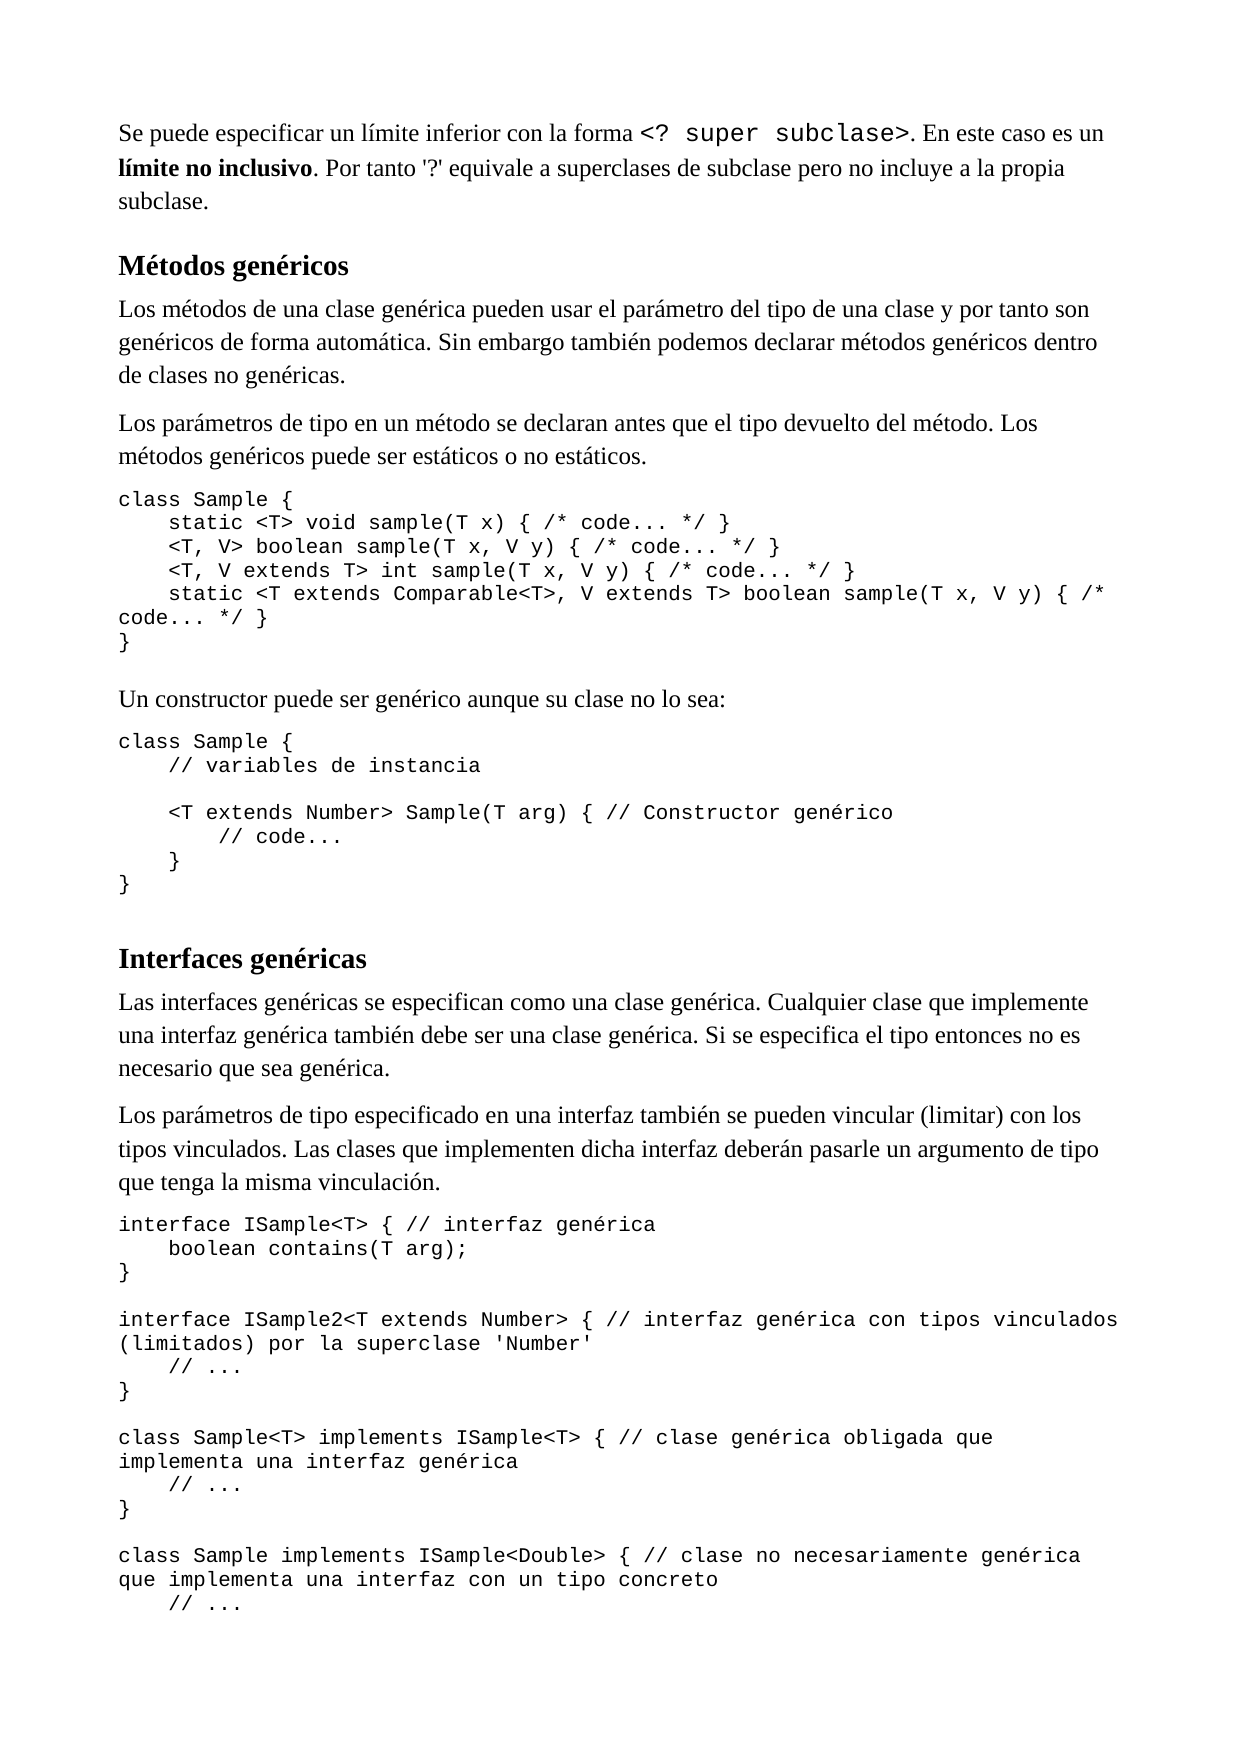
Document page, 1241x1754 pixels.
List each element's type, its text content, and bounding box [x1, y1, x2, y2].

text Los métodos de una clase genérica pueden usar el parámetro del tipo de una clase y por tanto son genéricos de forma automática. Sin embargo también podemos declarar métodos genéricos dentro de clases no genéricas. [118, 294, 1122, 389]
text interface ISample<T> { // interfaz genérica [118, 1214, 1122, 1238]
text // ... [118, 1356, 1122, 1380]
text } [118, 1380, 1122, 1403]
text <T, V extends T> int sample(T x, V y) { /* code... */ } [118, 560, 1122, 583]
text boolean contains(T arg); [118, 1238, 1122, 1262]
text // ... [118, 1474, 1122, 1498]
text static <T> void sample(T x) { /* code... */ } [118, 512, 1122, 536]
subtitle Interfaces genéricas [118, 941, 1122, 974]
text Los parámetros de tipo en un método se declaran antes que el tipo devuelto del método. Los métodos genéricos puede ser estáticos o no estáticos. [118, 408, 1122, 470]
text class Sample { [118, 489, 1122, 512]
subtitle Métodos genéricos [118, 248, 1122, 282]
text } [118, 873, 1122, 897]
text class Sample<T> implements ISample<T> { // clase genérica obligada que implementa una interfaz genérica [118, 1427, 1122, 1474]
text // variables de instancia [118, 755, 1122, 779]
text class Sample { [118, 731, 1122, 755]
text Las interfaces genéricas se especifican como una clase genérica. Cualquier clase que implemente una interfaz genérica también debe ser una clase genérica. Si se especifica el tipo entonces no es necesario que sea genérica. [118, 987, 1122, 1082]
text Los parámetros de tipo especificado en una interfaz también se pueden vincular (limitar) con los tipos vinculados. Las clases que implementen dicha interfaz deberán pasarle un argumento de tipo que tenga la misma vinculación. [118, 1101, 1122, 1195]
text <T extends Number> Sample(T arg) { // Constructor genérico [118, 802, 1122, 826]
text // ... [118, 1593, 1122, 1616]
text } [118, 1498, 1122, 1522]
text } [118, 849, 1122, 873]
text Se puede especificar un límite inferior con la forma <? super subclase>. En este caso es un límite no inclusivo. Por tanto '?' equivale a superclases de subclase pero no incluye a la propia subclase. [118, 118, 1122, 215]
text } [118, 631, 1122, 654]
text } [118, 1262, 1122, 1285]
text interface ISample2<T extends Number> { // interfaz genérica con tipos vinculados (limitados) por la superclase 'Number' [118, 1309, 1122, 1356]
text <T, V> boolean sample(T x, V y) { /* code... */ } [118, 536, 1122, 560]
text Un constructor puede ser genérico aunque su clase no lo sea: [118, 684, 1122, 712]
text static <T extends Comparable<T>, V extends T> boolean sample(T x, V y) { /* code... */ } [118, 583, 1122, 631]
text class Sample implements ISample<Double> { // clase no necesariamente genérica que implementa una interfaz con un tipo concreto [118, 1545, 1122, 1593]
text // code... [118, 826, 1122, 849]
